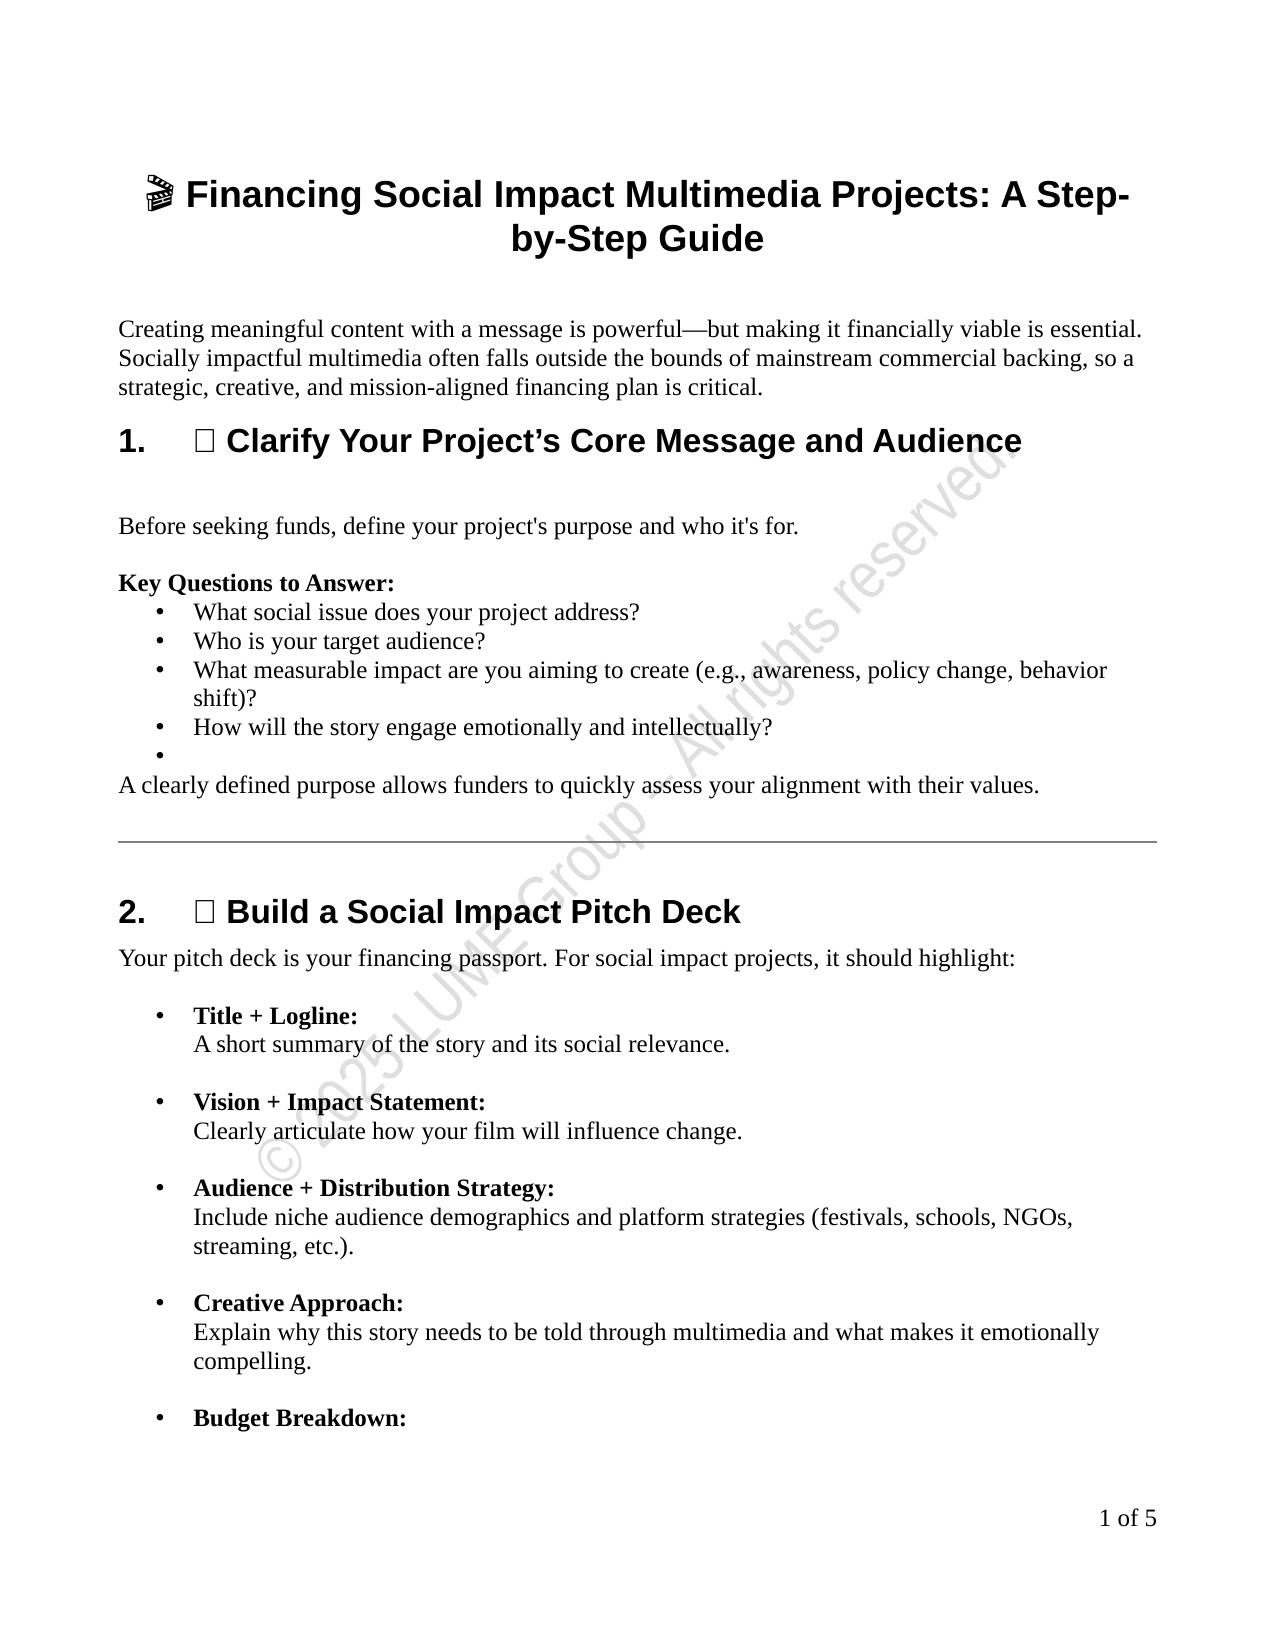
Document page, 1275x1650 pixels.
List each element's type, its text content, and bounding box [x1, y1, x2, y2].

text Clearly articulate how your film will influence change. [118, 1116, 319, 1144]
text Your pitch deck is your financing passport. For social impact projects, it should highlight: [118, 943, 477, 972]
list How will the story engage emotionally and intellectually? [156, 712, 711, 741]
text Clearly articulate how your film will influence change. [322, 1116, 1157, 1144]
text A clearly defined purpose allows funders to quickly assess your alignment with their values. [118, 770, 1157, 798]
subtitle 🔹 Build a Social Impact Pitch Deck [118, 892, 1157, 931]
text Key Questions to Answer: [118, 568, 867, 597]
text A short summary of the story and its social relevance. [118, 1029, 1157, 1058]
text Creating meaningful content with a message is powerful—but making it financially viable is essential. Socially impactful multimedia often falls outside the bounds of mainstream commercial backing, so a strategic, creative, and mission-aligned financing plan is critical. [118, 314, 1157, 401]
text [864, 568, 1157, 597]
text Explain why this story needs to be told through multimedia and what makes it emotionally compelling. [118, 1317, 1157, 1374]
list Audience + Distribution Strategy: [156, 1173, 1157, 1202]
list Budget Breakdown: [156, 1403, 1157, 1432]
list How will the story engage emotionally and intellectually? [710, 712, 1157, 741]
subtitle 🔹 Clarify Your Project’s Core Message and Audience [118, 422, 1157, 498]
list Creative Approach: [156, 1288, 1157, 1317]
text Before seeking funds, define your project's purpose and who it's for. [118, 511, 1157, 540]
text Your pitch deck is your financing passport. For social impact projects, it should highlight: [494, 943, 1157, 972]
list Vision + Impact Statement: [324, 1087, 353, 1116]
list Vision + Impact Statement: [156, 1087, 319, 1116]
list Who is your target audience? [156, 626, 1157, 655]
text Include niche audience demographics and platform strategies (festivals, schools, NGOs, streaming, etc.). [118, 1202, 1157, 1259]
subtitle 🎬 Financing Social Impact Multimedia Projects: A Step-by-Step Guide [118, 173, 1157, 302]
list What measurable impact are you aiming to create (e.g., awareness, policy change, behavior shift)? [156, 655, 1157, 712]
list Title + Logline: [156, 1001, 1157, 1029]
list What social issue does your project address? [156, 597, 1157, 626]
list Vision + Impact Statement: [358, 1087, 1157, 1116]
